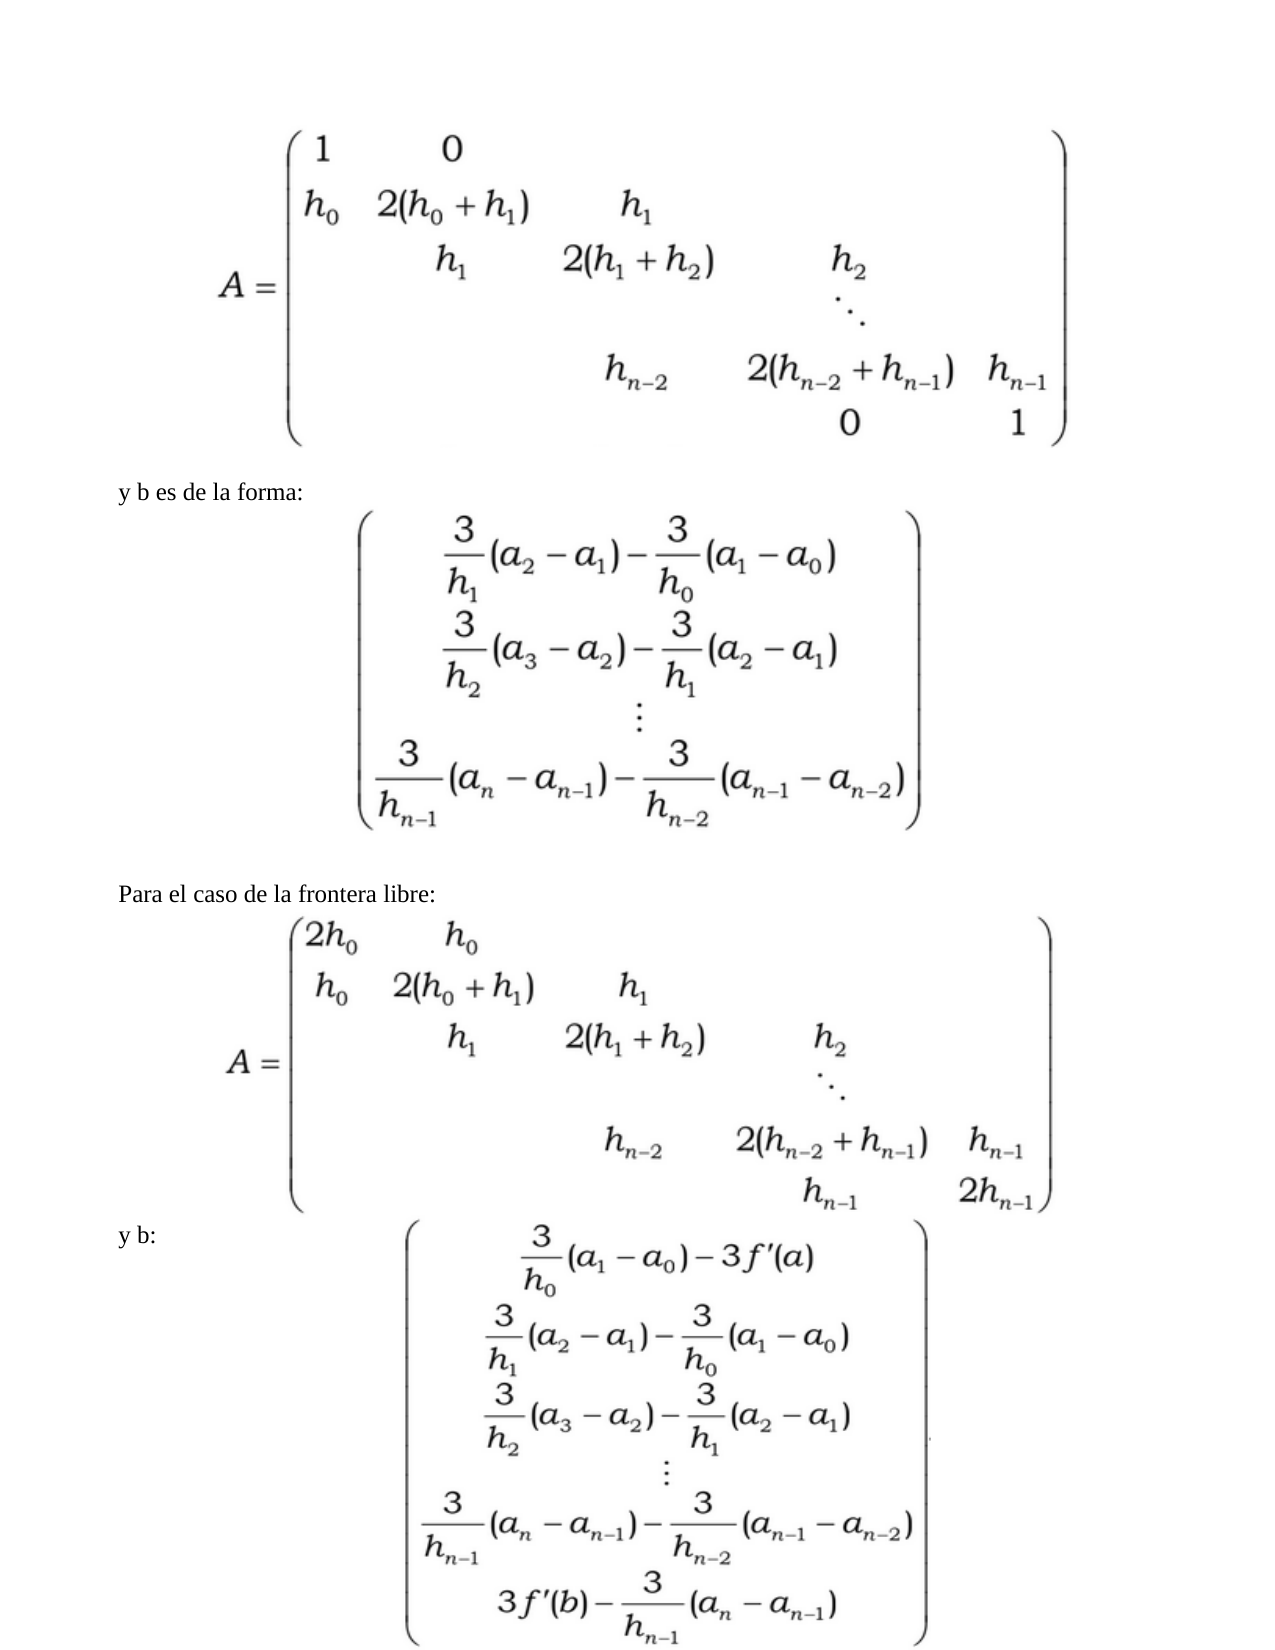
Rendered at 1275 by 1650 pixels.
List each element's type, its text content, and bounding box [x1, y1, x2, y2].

text Para el caso de la frontera libre: [118, 879, 1157, 908]
text [931, 908, 1157, 1249]
text y b: [118, 908, 401, 1249]
picture [216, 907, 1059, 1650]
picture [203, 118, 1072, 448]
picture [352, 505, 923, 837]
text y b es de la forma: [118, 477, 1157, 505]
